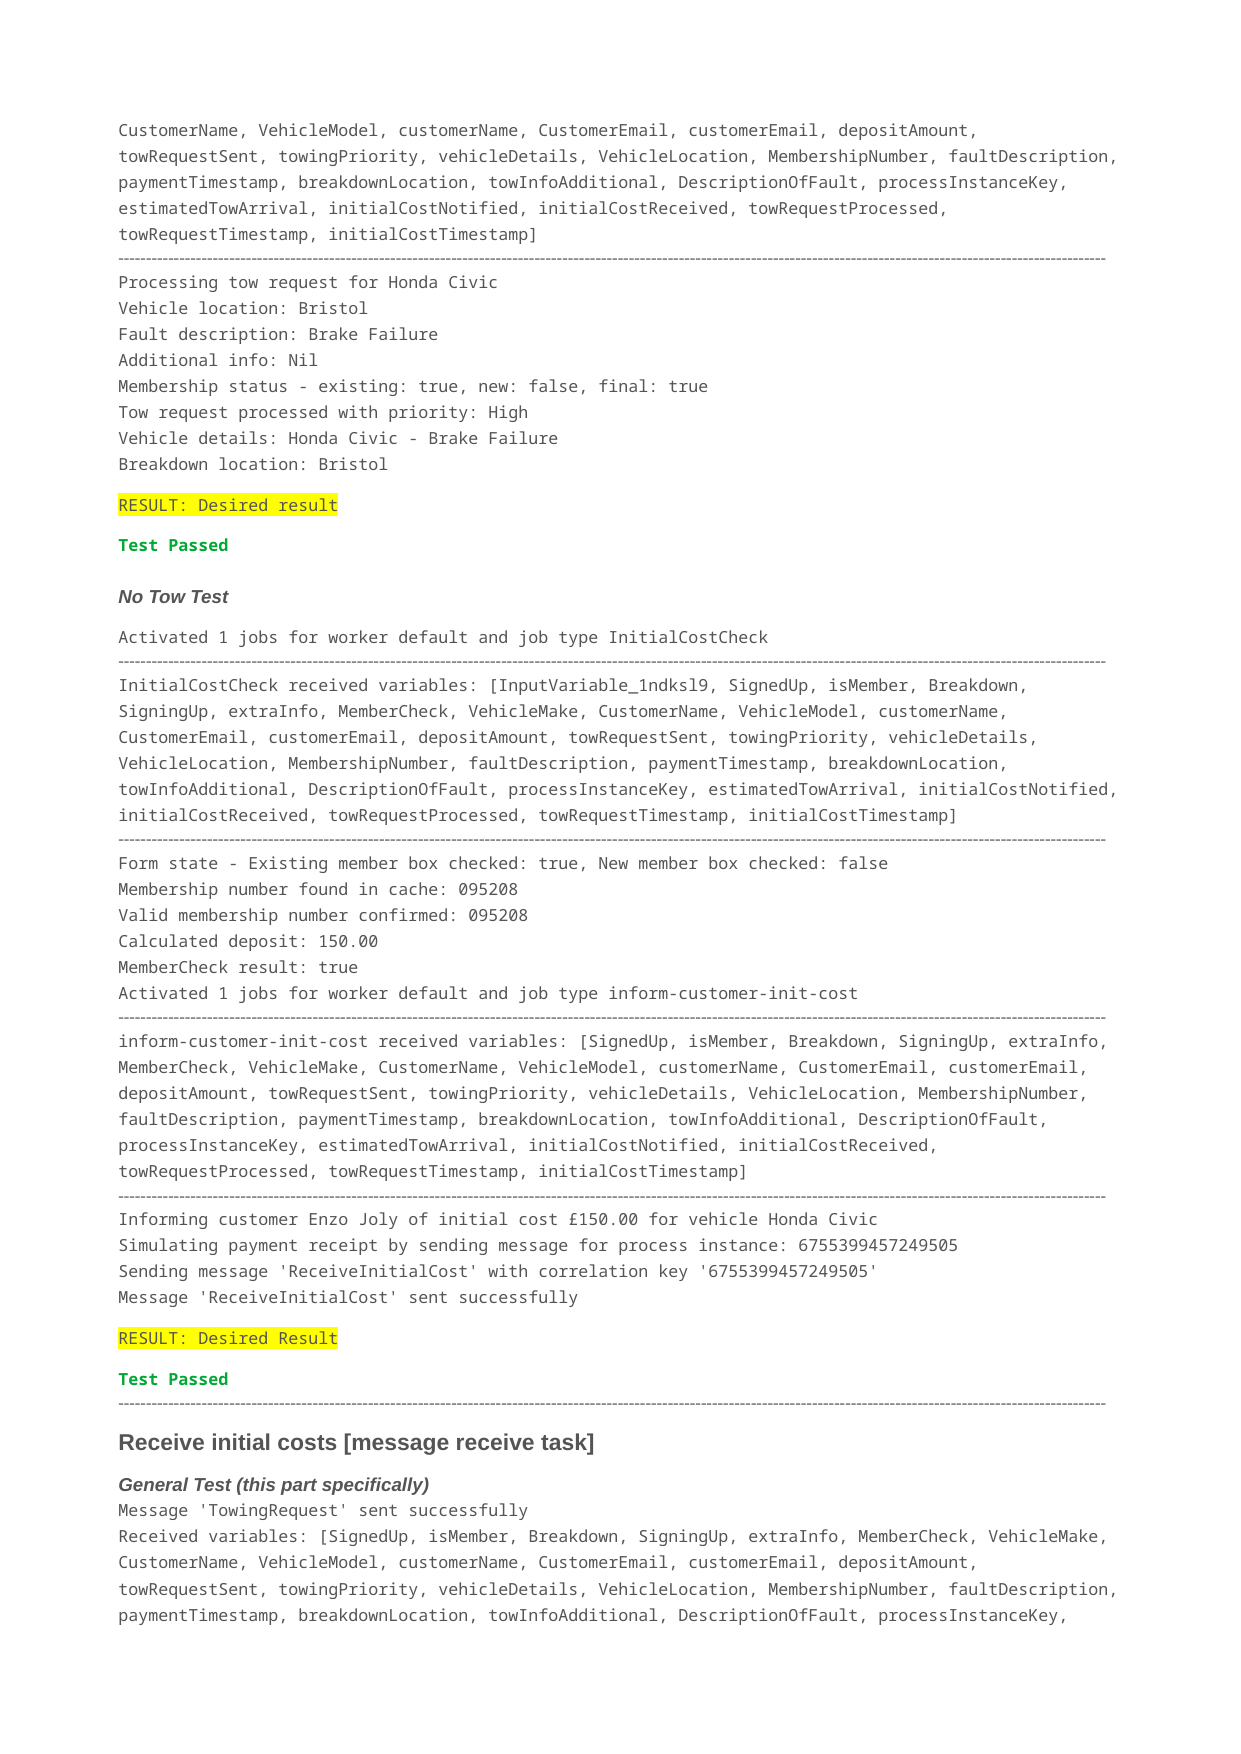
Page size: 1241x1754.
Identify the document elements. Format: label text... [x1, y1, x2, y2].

text RESULT: Desired Result [118, 1327, 1122, 1349]
text CustomerName, VehicleModel, customerName, CustomerEmail, customerEmail, depositAmount, towRequestSent, towingPriority, vehicleDetails, VehicleLocation, MembershipNumber, faultDescription, paymentTimestamp, breakdownLocation, towInfoAdditional, DescriptionOfFault, processInstanceKey, estimatedTowArrival, initialCostNotified, initialCostReceived, towRequestProcessed, towRequestTimestamp, initialCostTimestamp] ---------------------------------------------------------------------------------------------------------------------------------------------------------------------------------- Processing tow request for Honda Civic Vehicle location: Bristol Fault description: Brake Failure Additional info: Nil Membership status - existing: true, new: false, final: true Tow request processed with priority: High Vehicle details: Honda Civic - Brake Failure Breakdown location: Bristol [118, 118, 1122, 475]
text Activated 1 jobs for worker default and job type InitialCostCheck ---------------------------------------------------------------------------------------------------------------------------------------------------------------------------------- InitialCostCheck received variables: [InputVariable_1ndksl9, SignedUp, isMember, Breakdown, SigningUp, extraInfo, MemberCheck, VehicleMake, CustomerName, VehicleModel, customerName, CustomerEmail, customerEmail, depositAmount, towRequestSent, towingPriority, vehicleDetails, VehicleLocation, MembershipNumber, faultDescription, paymentTimestamp, breakdownLocation, towInfoAdditional, DescriptionOfFault, processInstanceKey, estimatedTowArrival, initialCostNotified, initialCostReceived, towRequestProcessed, towRequestTimestamp, initialCostTimestamp] ---------------------------------------------------------------------------------------------------------------------------------------------------------------------------------- Form state - Existing member box checked: true, New member box checked: false Membership number found in cache: 095208 Valid membership number confirmed: 095208 Calculated deposit: 150.00 MemberCheck result: true Activated 1 jobs for worker default and job type inform-customer-init-cost ---------------------------------------------------------------------------------------------------------------------------------------------------------------------------------- inform-customer-init-cost received variables: [SignedUp, isMember, Breakdown, SigningUp, extraInfo, MemberCheck, VehicleMake, CustomerName, VehicleModel, customerName, CustomerEmail, customerEmail, depositAmount, towRequestSent, towingPriority, vehicleDetails, VehicleLocation, MembershipNumber, faultDescription, paymentTimestamp, breakdownLocation, towInfoAdditional, DescriptionOfFault, processInstanceKey, estimatedTowArrival, initialCostNotified, initialCostReceived, towRequestProcessed, towRequestTimestamp, initialCostTimestamp] ----------------------------------------------------------------------------------------------------------------------------------------------------------------------------------Informing customer Enzo Joly of initial cost £150.00 for vehicle Honda Civic Simulating payment receipt by sending message for process instance: 6755399457249505 Sending message 'ReceiveInitialCost' with correlation key '6755399457249505' Message 'ReceiveInitialCost' sent successfully [118, 625, 1122, 1309]
text Test Passed ---------------------------------------------------------------------------------------------------------------------------------------------------------------------------------- [118, 1367, 1122, 1412]
text General Test (this part specifically) Message 'TowingRequest' sent successfully Received variables: [SignedUp, isMember, Breakdown, SigningUp, extraInfo, MemberCheck, VehicleMake, CustomerName, VehicleModel, customerName, CustomerEmail, customerEmail, depositAmount, towRequestSent, towingPriority, vehicleDetails, VehicleLocation, MembershipNumber, faultDescription, paymentTimestamp, breakdownLocation, towInfoAdditional, DescriptionOfFault, processInstanceKey, [118, 1474, 1122, 1626]
text Receive initial costs [message receive task] [118, 1429, 1122, 1456]
text RESULT: Desired result [118, 493, 1122, 516]
text Test Passed No Tow Test [118, 534, 1122, 607]
